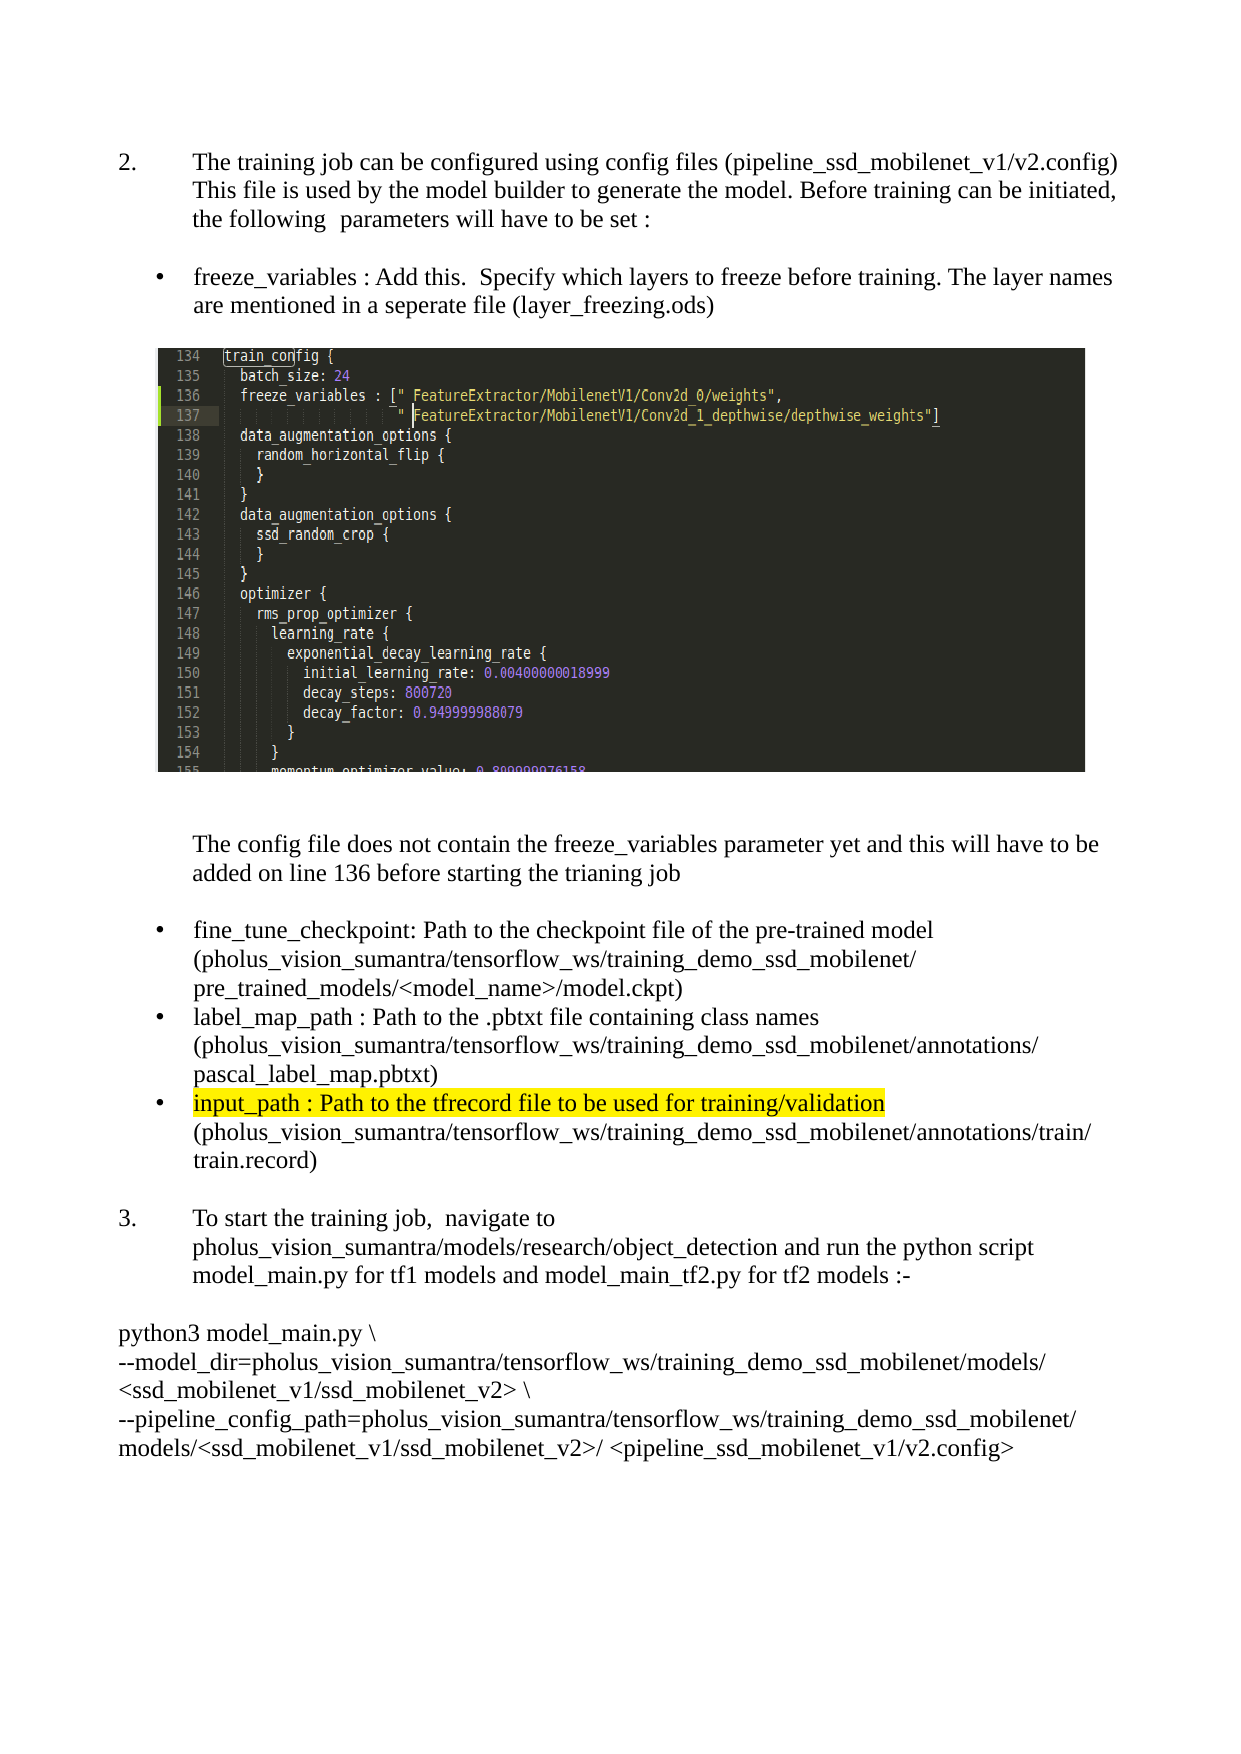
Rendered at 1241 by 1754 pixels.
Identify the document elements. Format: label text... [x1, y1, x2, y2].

text --pipeline_config_path=pholus_vision_sumantra/tensorflow_ws/training_demo_ssd_mobilenet/models/<ssd_mobilenet_v1/ssd_mobilenet_v2>/ <pipeline_ssd_mobilenet_v1/v2.config> [118, 1404, 1122, 1462]
text --model_dir=pholus_vision_sumantra/tensorflow_ws/training_demo_ssd_mobilenet/models/<ssd_mobilenet_v1/ssd_mobilenet_v2> \ [118, 1347, 1122, 1404]
text 2. The training job can be configured using config files (pipeline_ssd_mobilenet_v1/v2.config) This file is used by the model builder to generate the model. Before training can be initiated, the following parameters will have to be set : [118, 147, 1122, 233]
list fine_tune_checkpoint: Path to the checkpoint file of the pre-trained model (pholus_vision_sumantra/tensorflow_ws/training_demo_ssd_mobilenet/pre_trained_models/<model_name>/model.ckpt) [156, 916, 1122, 1002]
text The config file does not contain the freeze_variables parameter yet and this will have to be added on line 136 before starting the trianing job [118, 829, 1122, 887]
picture [155, 348, 1086, 772]
text python3 model_main.py \ [118, 1318, 1122, 1347]
list label_map_path : Path to the .pbtxt file containing class names [156, 1002, 1122, 1031]
list (pholus_vision_sumantra/tensorflow_ws/training_demo_ssd_mobilenet/annotations/train/train.record) [156, 1117, 1122, 1174]
text 3. To start the training job, navigate to pholus_vision_sumantra/models/research/object_detection and run the python script model_main.py for tf1 models and model_main_tf2.py for tf2 models :- [118, 1203, 1122, 1289]
list freeze_variables : Add this. Specify which layers to freeze before training. The layer names are mentioned in a seperate file (layer_freezing.ods) [156, 262, 1122, 319]
list (pholus_vision_sumantra/tensorflow_ws/training_demo_ssd_mobilenet/annotations/pascal_label_map.pbtxt) [156, 1031, 1122, 1088]
list input_path : Path to the tfrecord file to be used for training/validation [156, 1088, 1122, 1117]
